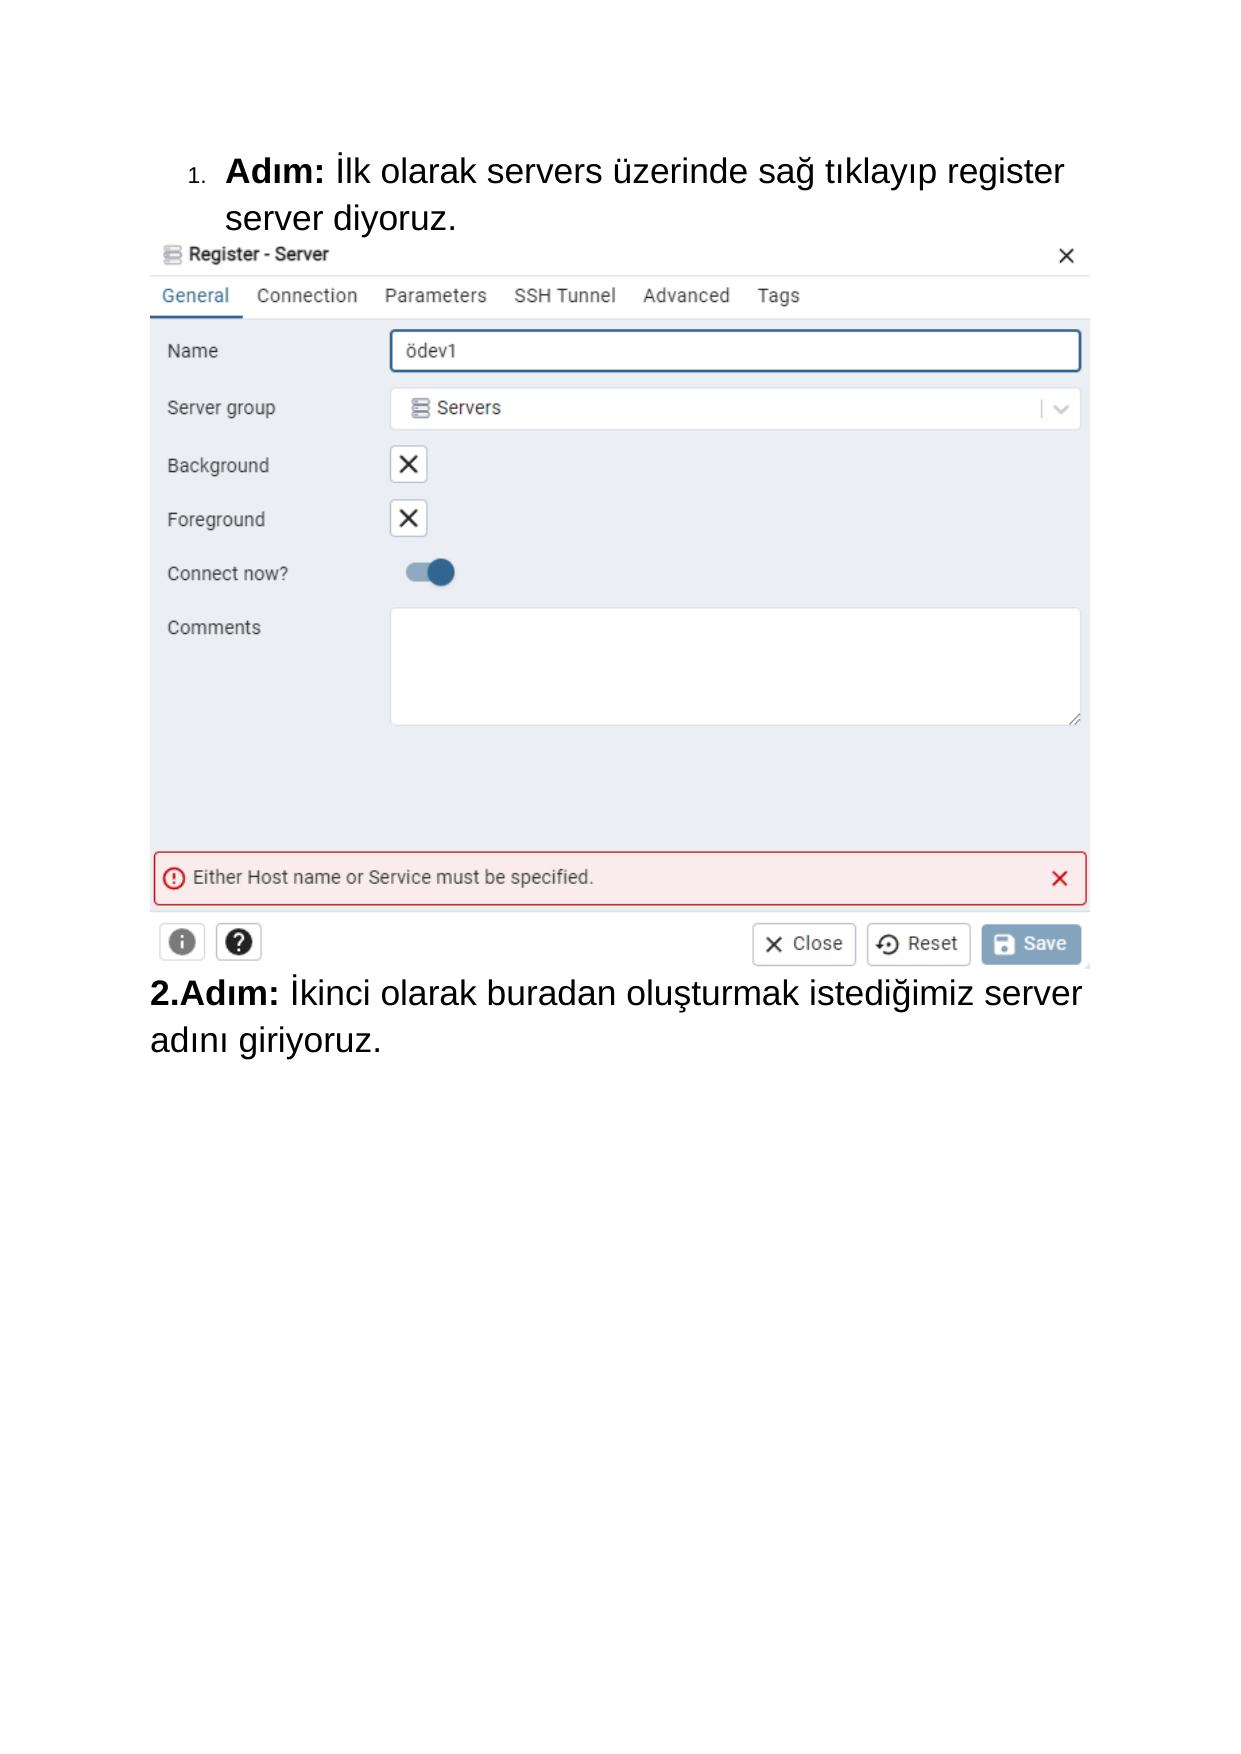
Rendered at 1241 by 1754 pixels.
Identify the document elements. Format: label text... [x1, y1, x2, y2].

list Adım: İlk olarak servers üzerinde sağ tıklayıp register server diyoruz. [187, 150, 1090, 237]
text 2.Adım: İkinci olarak buradan oluşturmak istediğimiz server adını giriyoruz. [150, 972, 1090, 1060]
picture [150, 243, 1091, 969]
